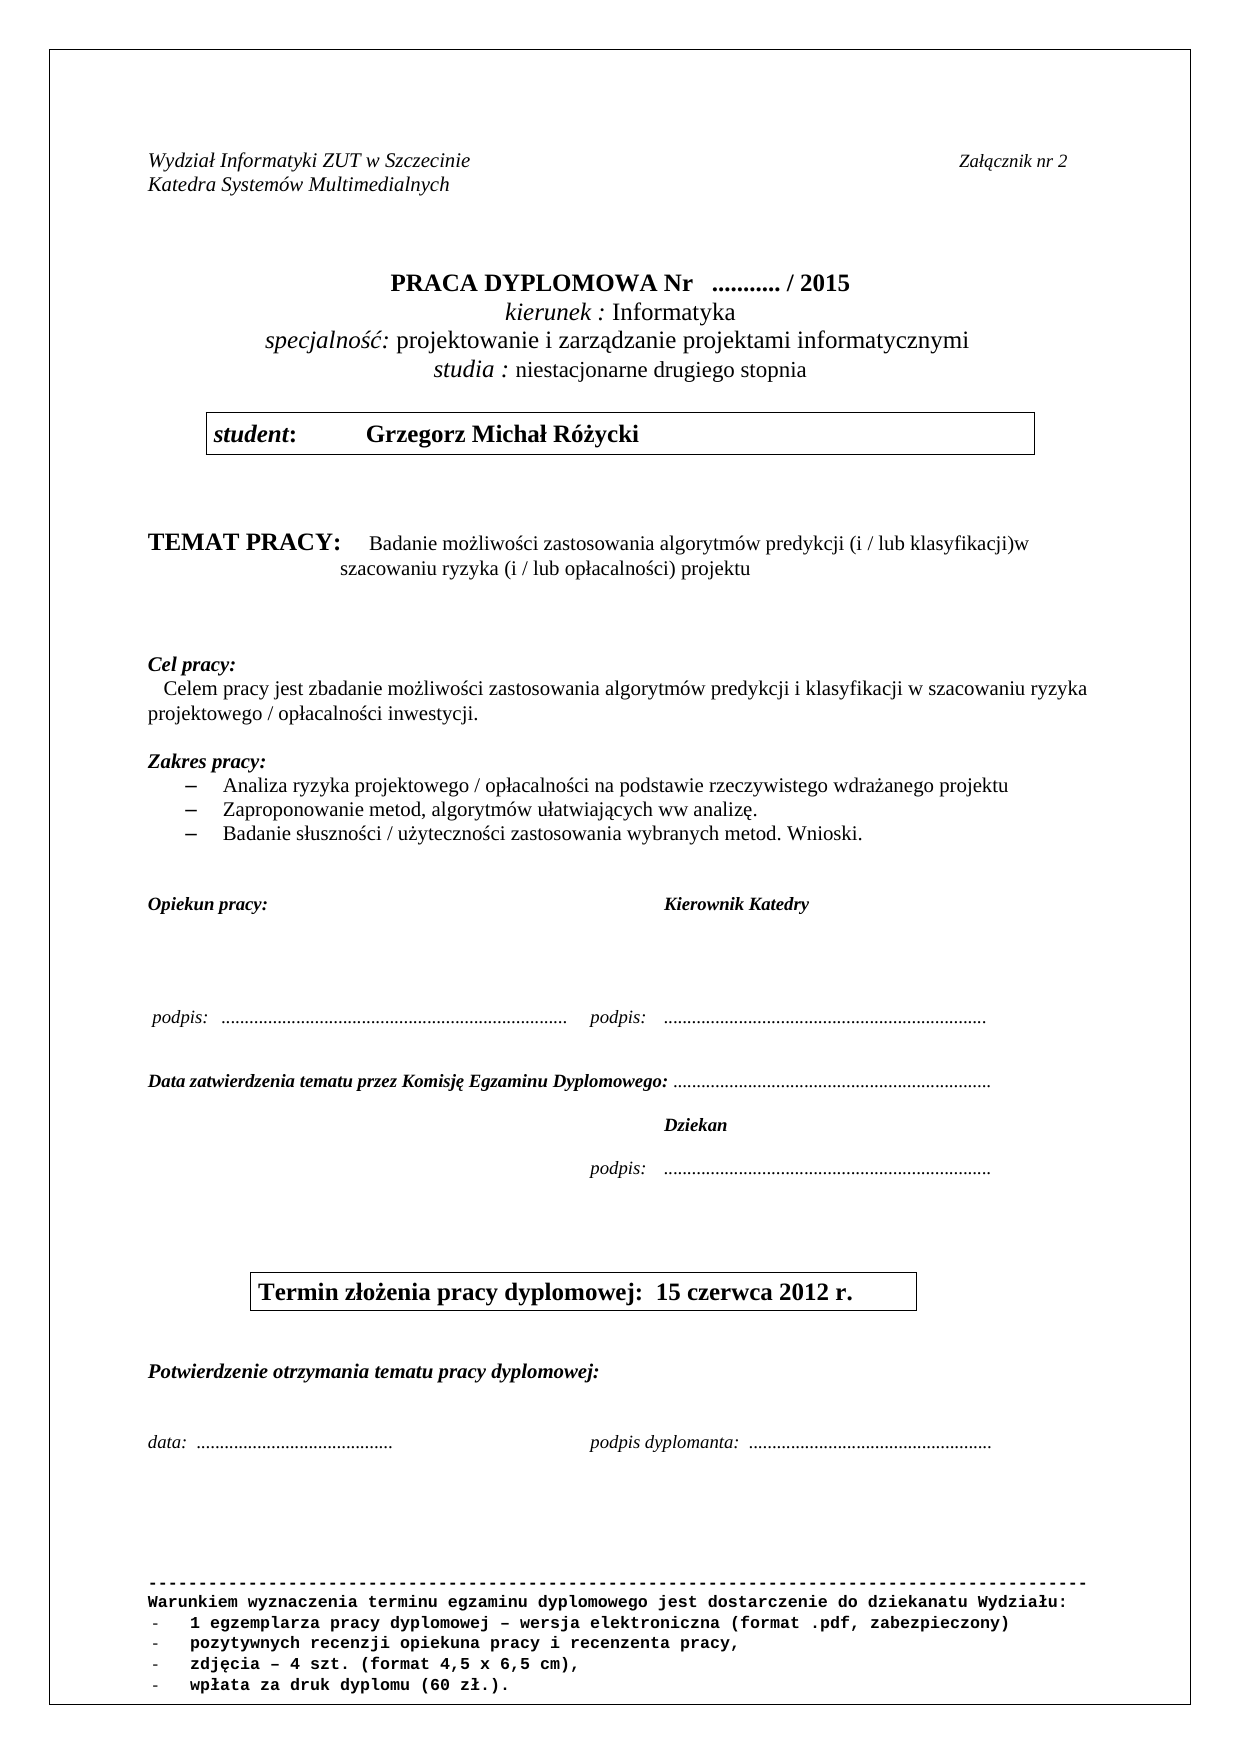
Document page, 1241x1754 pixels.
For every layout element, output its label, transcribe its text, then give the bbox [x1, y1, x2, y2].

list Zaproponowanie metod, algorytmów ułatwiających ww analizę. [185, 797, 1092, 821]
text Cel pracy: [148, 652, 1092, 676]
text studia : niestacjonarne drugiego stopnia [148, 354, 1092, 383]
list Badanie słuszności / użyteczności zastosowania wybranych metod. Wnioski. [185, 821, 1092, 845]
text Opiekun pracy: Kierownik Katedry [148, 893, 1092, 914]
list Analiza ryzyka projektowego / opłacalności na podstawie rzeczywistego wdrażanego projektu [185, 773, 1092, 797]
text podpis: .......................................................................... podpis: ..................................................................... [148, 1006, 1092, 1027]
text Katedra Systemów Multimedialnych [148, 172, 1092, 196]
text data: .......................................... podpis dyplomanta: .................................................... [148, 1431, 1092, 1453]
text kierunek : Informatyka [148, 297, 1092, 326]
text specjalność: projektowanie i zarządzanie projektami informatycznymi [148, 326, 1092, 354]
subtitle Dziekan [148, 1113, 1092, 1135]
text podpis: ...................................................................... [148, 1157, 1092, 1178]
text PRACA DYPLOMOWA Nr ........... / 2015 [148, 268, 1092, 297]
table_header student: Grzegorz Michał Różycki [207, 413, 1034, 454]
text Potwierdzenie otrzymania tematu pracy dyplomowej: [148, 1359, 1092, 1383]
subtitle Wydział Informatyki ZUT w Szczecinie Załącznik nr 2 [148, 148, 1092, 172]
text Celem pracy jest zbadanie możliwości zastosowania algorytmów predykcji i klasyfikacji w szacowaniu ryzyka projektowego / opłacalności inwestycji. [148, 676, 1092, 724]
text Zakres pracy: [148, 748, 1092, 773]
table_header Termin złożenia pracy dyplomowej: 15 czerwca 2012 r. [251, 1273, 916, 1310]
text Data zatwierdzenia tematu przez Komisję Egzaminu Dyplomowego: .................................................................... [148, 1070, 1092, 1092]
text TEMAT PRACY: Badanie możliwości zastosowania algorytmów predykcji (i / lub klasyfikacji)w szacowaniu ryzyka (i / lub opłacalności) projektu [148, 527, 1092, 580]
